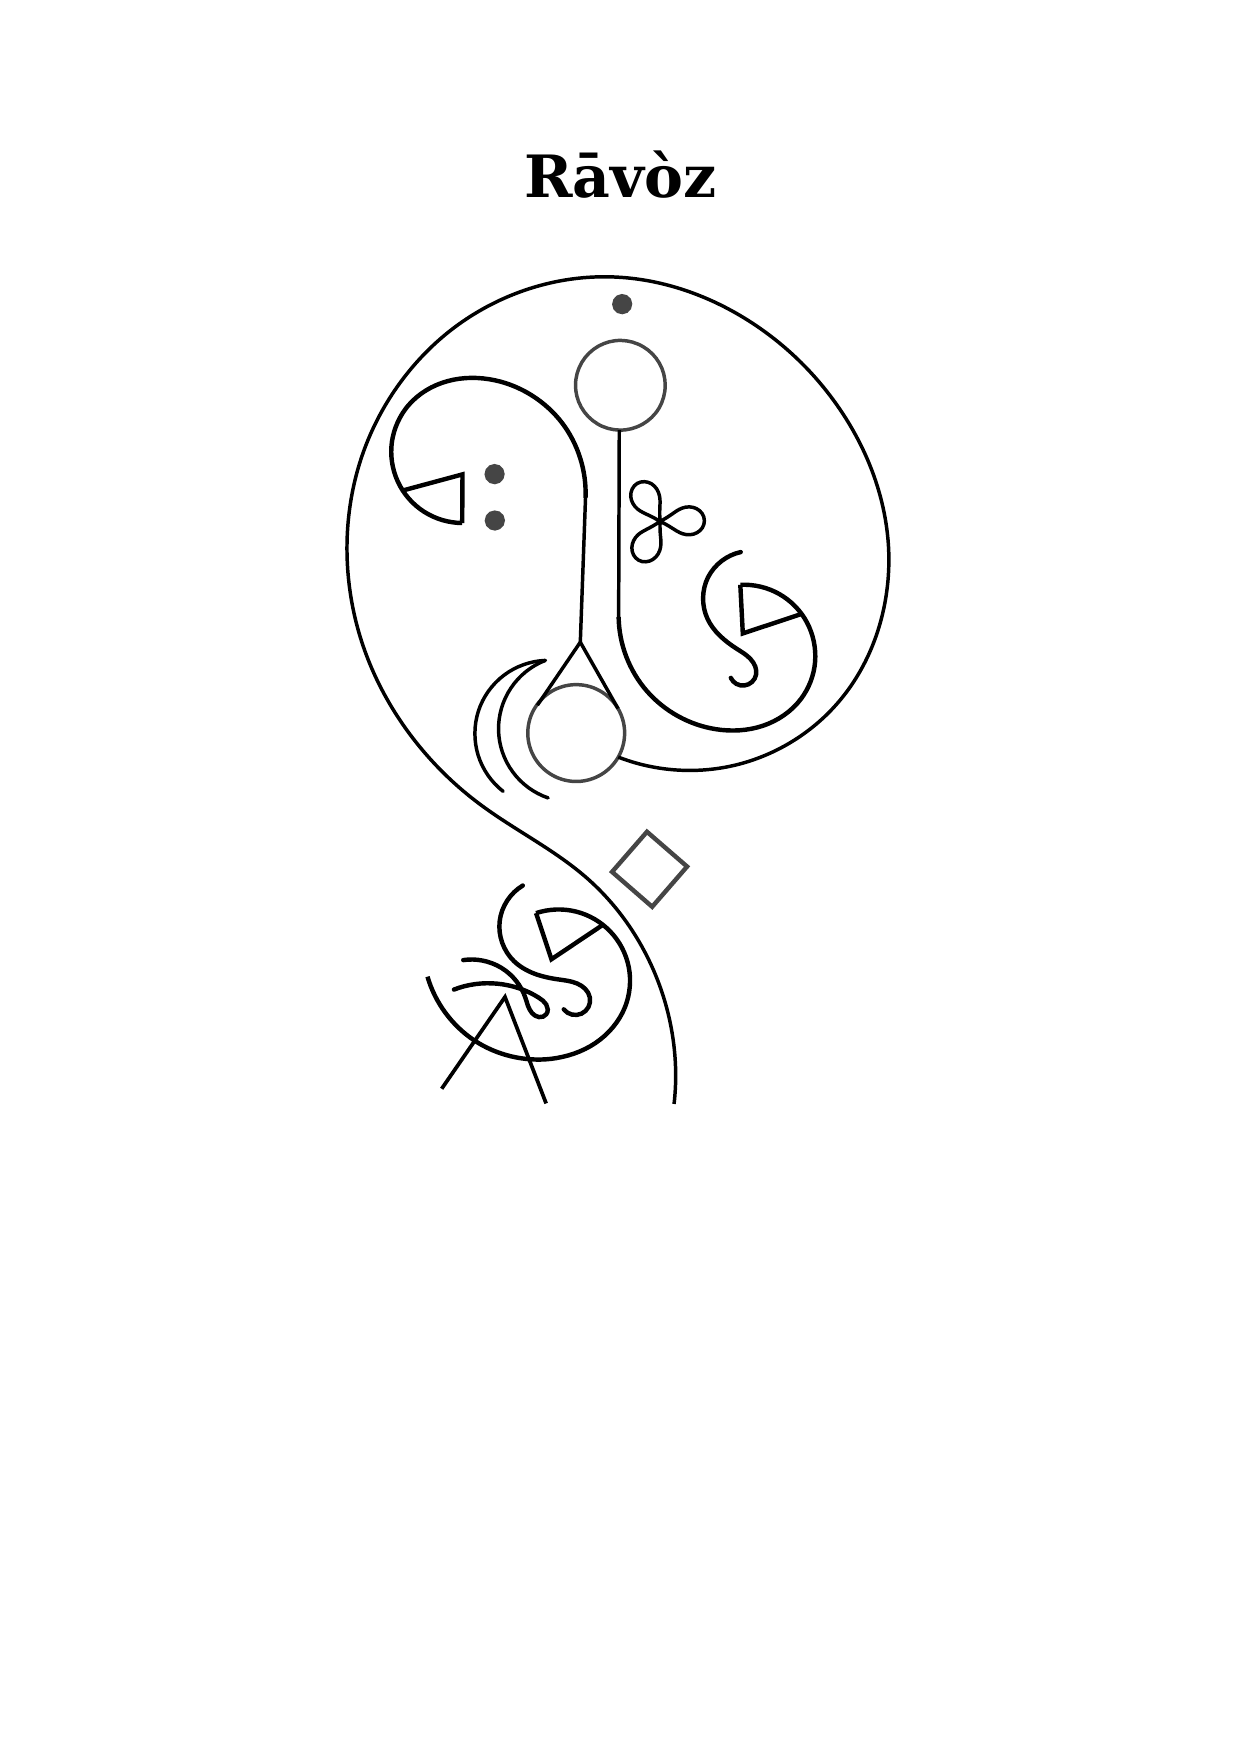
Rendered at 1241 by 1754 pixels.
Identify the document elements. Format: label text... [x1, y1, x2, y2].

title Rāvòz [118, 143, 1122, 212]
